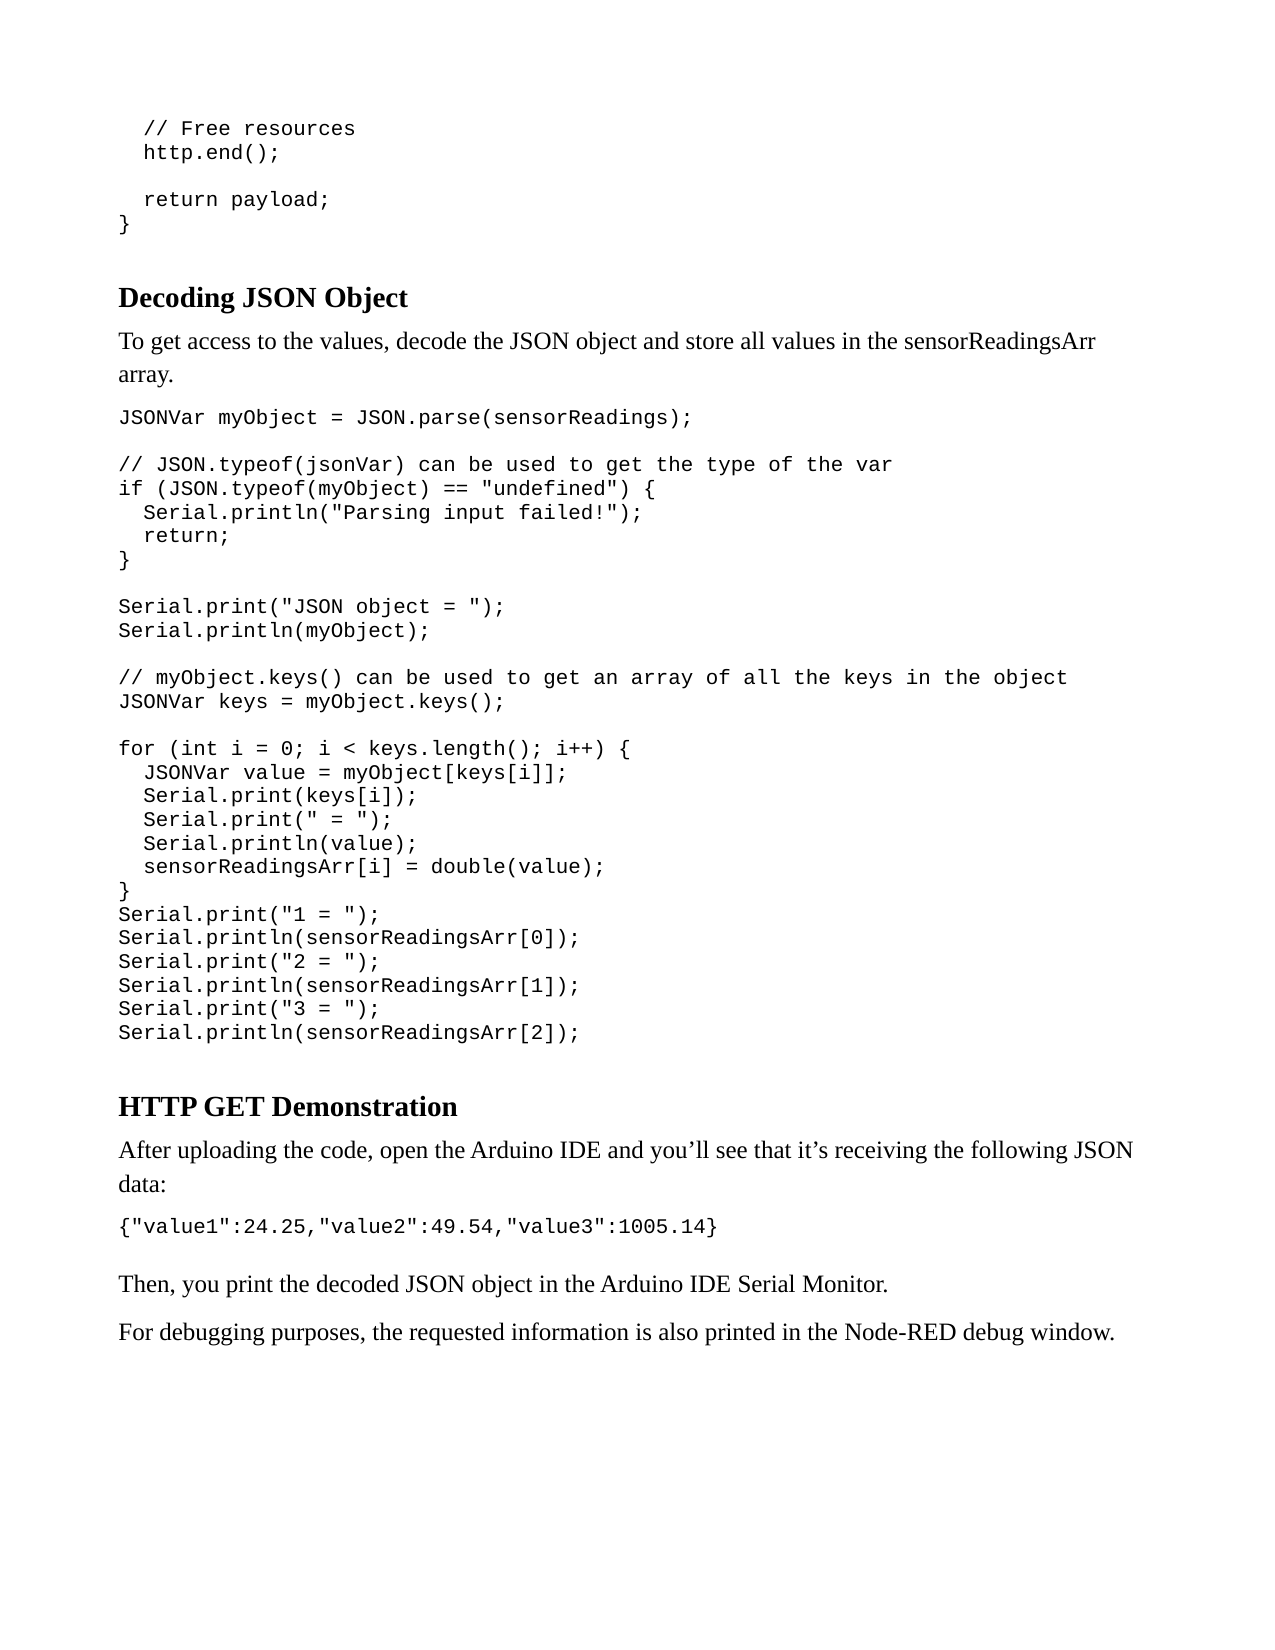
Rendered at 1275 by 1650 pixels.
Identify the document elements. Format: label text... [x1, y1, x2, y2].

text Serial.println("Parsing input failed!"); [118, 502, 1157, 525]
text Serial.print("3 = "); [118, 998, 1157, 1022]
text Serial.print("2 = "); [118, 951, 1157, 974]
text Serial.print(" = "); [118, 809, 1157, 833]
text } [118, 549, 1157, 573]
text {"value1":24.25,"value2":49.54,"value3":1005.14} [118, 1216, 1157, 1240]
text JSONVar keys = myObject.keys(); [118, 691, 1157, 714]
text JSONVar value = myObject[keys[i]]; [118, 762, 1157, 785]
subtitle HTTP GET Demonstration [118, 1089, 1157, 1123]
text Serial.println(value); [118, 833, 1157, 856]
text if (JSON.typeof(myObject) == "undefined") { [118, 478, 1157, 502]
text } [118, 880, 1157, 904]
text Serial.print("1 = "); [118, 904, 1157, 927]
text Then, you print the decoded JSON object in the Arduino IDE Serial Monitor. [118, 1269, 1157, 1298]
text for (int i = 0; i < keys.length(); i++) { [118, 738, 1157, 762]
text JSONVar myObject = JSON.parse(sensorReadings); [118, 407, 1157, 431]
text sensorReadingsArr[i] = double(value); [118, 856, 1157, 880]
text return; [118, 525, 1157, 549]
text Serial.println(sensorReadingsArr[1]); [118, 974, 1157, 998]
text // Free resources [118, 118, 1157, 142]
text After uploading the code, open the Arduino IDE and you’ll see that it’s receiving the following JSON data: [118, 1136, 1157, 1197]
text Serial.println(myObject); [118, 620, 1157, 643]
text Serial.println(sensorReadingsArr[0]); [118, 927, 1157, 951]
text } [118, 213, 1157, 236]
text For debugging purposes, the requested information is also printed in the Node-RED debug window. [118, 1317, 1157, 1346]
text // myObject.keys() can be used to get an array of all the keys in the object [118, 667, 1157, 691]
text Serial.print(keys[i]); [118, 785, 1157, 809]
subtitle Decoding JSON Object [118, 280, 1157, 314]
text Serial.print("JSON object = "); [118, 596, 1157, 620]
text // JSON.typeof(jsonVar) can be used to get the type of the var [118, 454, 1157, 478]
text http.end(); [118, 142, 1157, 165]
text To get access to the values, decode the JSON object and store all values in the sensorReadingsArr array. [118, 326, 1157, 388]
text return payload; [118, 189, 1157, 213]
text Serial.println(sensorReadingsArr[2]); [118, 1022, 1157, 1046]
